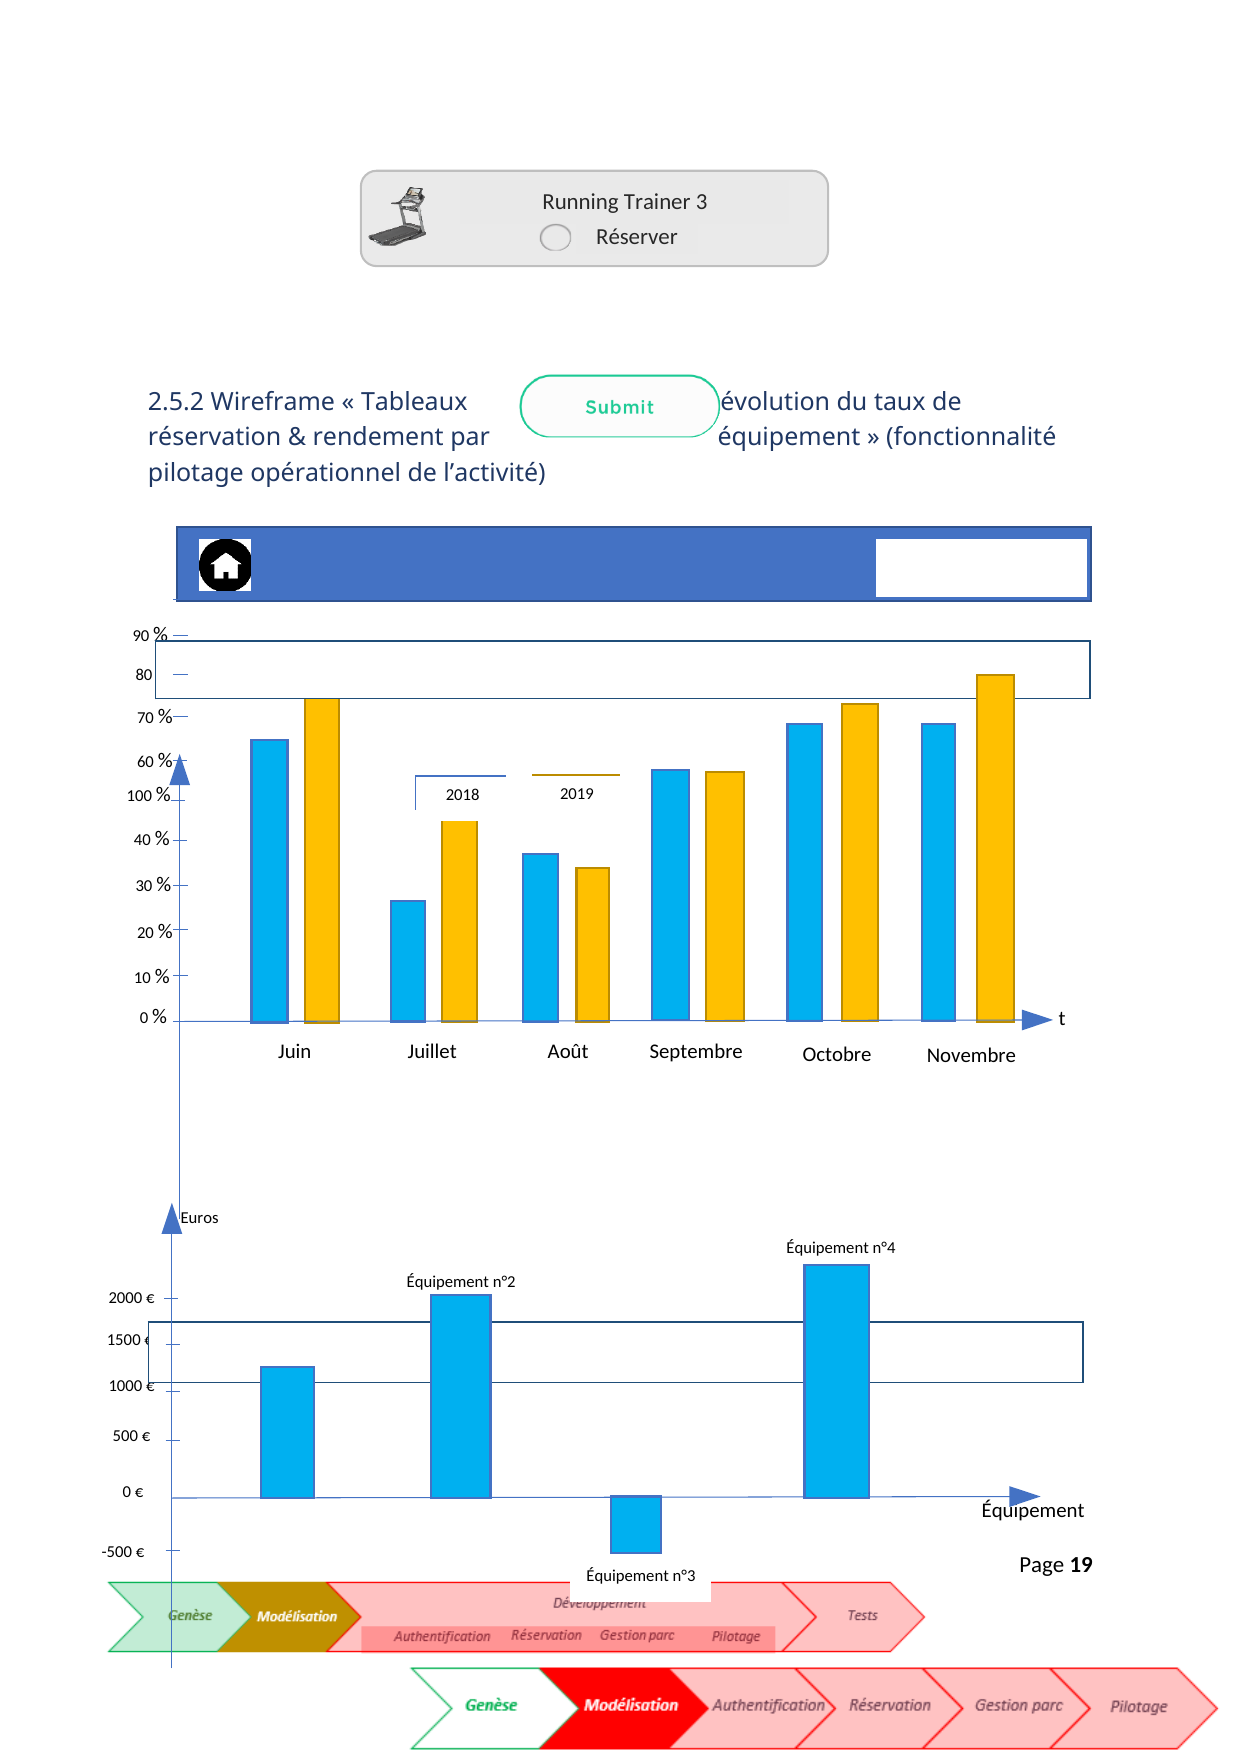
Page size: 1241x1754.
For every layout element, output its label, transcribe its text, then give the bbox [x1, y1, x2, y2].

text Équipement n°3 [585, 1566, 696, 1586]
text Novembre [917, 1043, 1026, 1068]
text Evolution du taux de réservation 2018 - 2019 [171, 649, 1074, 677]
text 86% [618, 699, 727, 720]
text Juillet [388, 1038, 476, 1063]
text 100 % [117, 782, 179, 807]
text 80 % [121, 660, 155, 685]
text 30 % [121, 871, 179, 897]
text Manager [891, 546, 1072, 574]
text 20 % [123, 918, 179, 943]
text 2019 [545, 783, 608, 803]
text Équipement n°2 [406, 1271, 516, 1291]
text Octobre [782, 1041, 891, 1067]
text [180, 930, 187, 943]
text 2000 € [99, 1287, 163, 1308]
text Juin [240, 1038, 349, 1063]
text Équipement [976, 1498, 1090, 1523]
text 90 % [118, 621, 182, 647]
text Balance revenus / dépenses par équipement [492, 1330, 803, 1358]
text -500 € [90, 1541, 155, 1562]
text 70 % [123, 704, 187, 729]
text 60 % [123, 747, 187, 772]
subtitle 2.5.2 Wireframe « Tableaux évolution du taux de réservation & rendement par équipement » (fonctionnalité pilotage opérationnel de l’activité) [148, 383, 1092, 489]
text 0 € [101, 1481, 165, 1502]
text 10 % [120, 963, 179, 988]
text 2018 [431, 784, 494, 805]
text [180, 1003, 185, 1021]
text 500 € [99, 1425, 163, 1445]
text Euros [174, 1208, 231, 1228]
text Août [513, 1038, 622, 1063]
text Équipement n°4 [785, 1237, 896, 1258]
text 0 % [121, 1003, 179, 1029]
text 40 % [120, 825, 179, 850]
text Balance revenus / dépenses par équipement [870, 1330, 1067, 1358]
text Balance revenus / dépenses par équipement [172, 1330, 430, 1358]
text 1500 € [98, 1330, 148, 1350]
text Septembre [642, 1038, 751, 1063]
text 1000 € [99, 1375, 163, 1395]
text t [1038, 1006, 1085, 1031]
